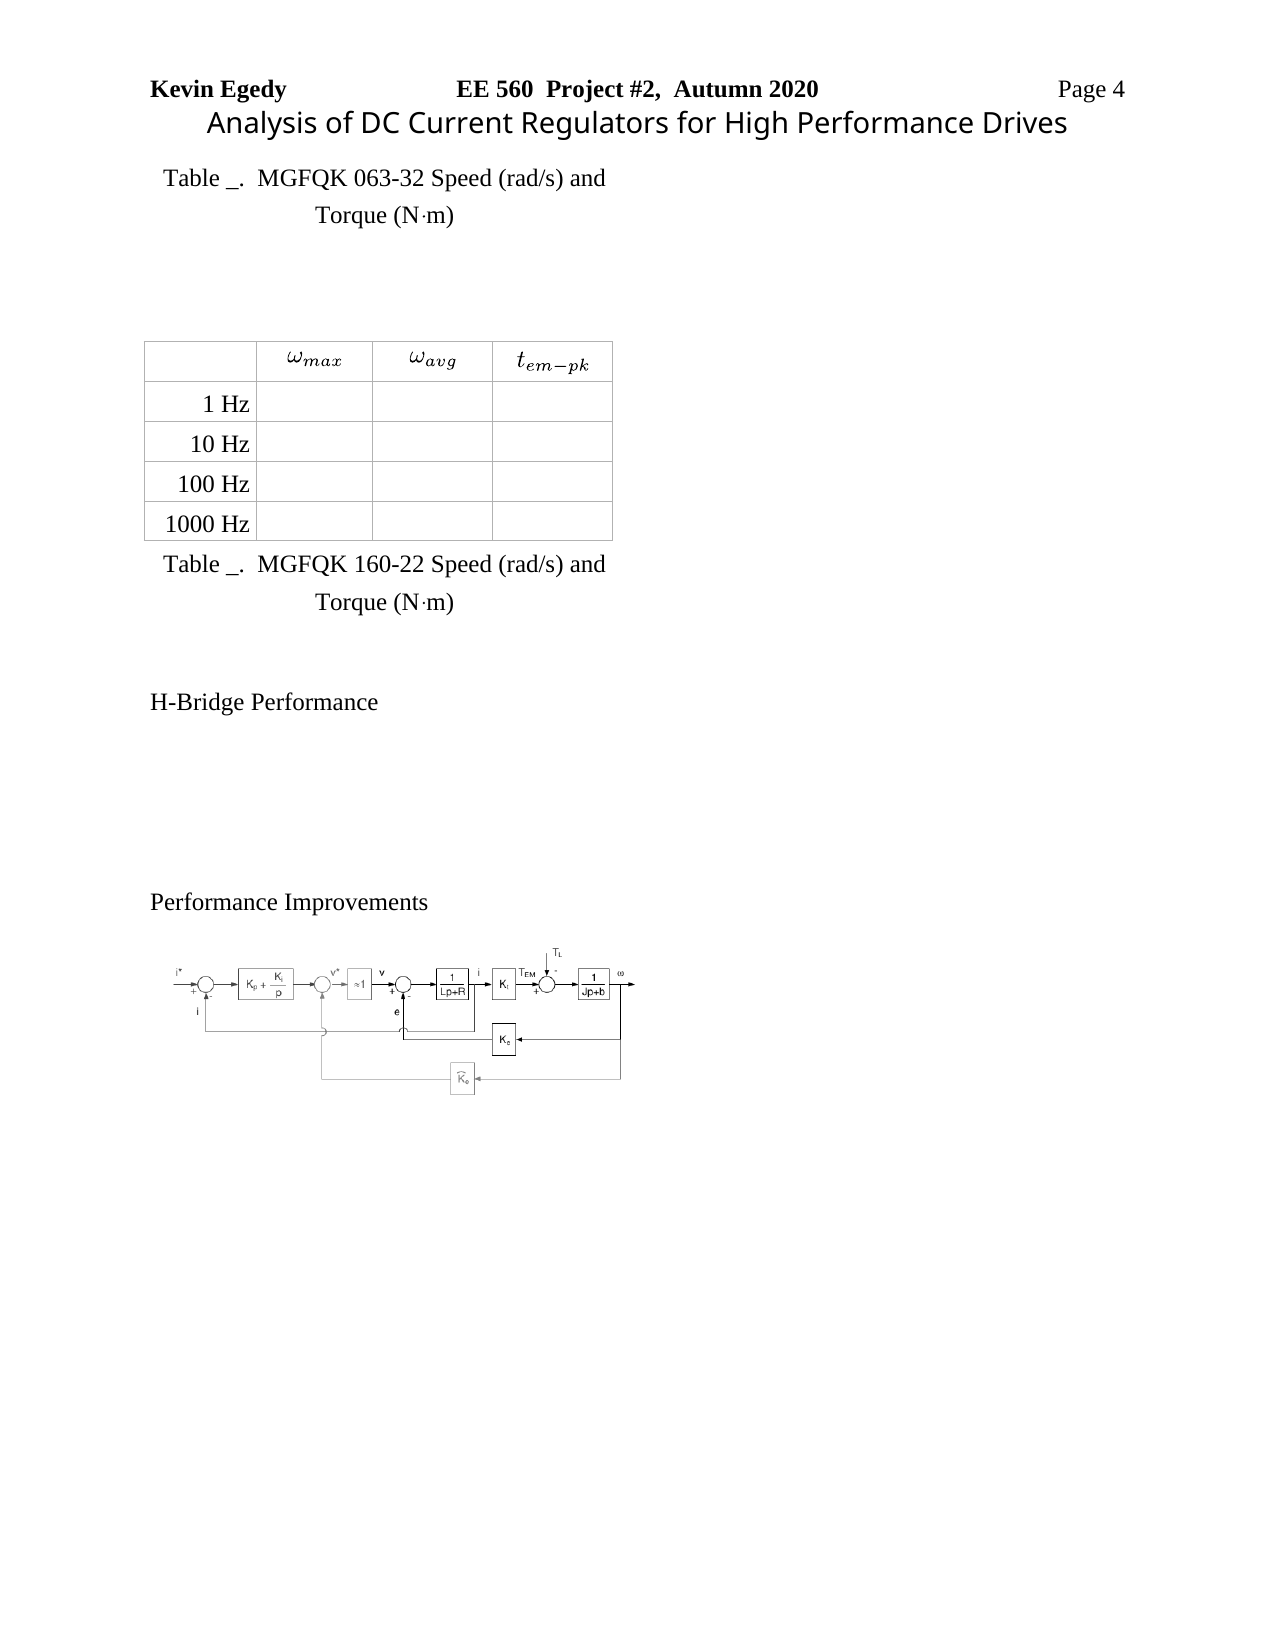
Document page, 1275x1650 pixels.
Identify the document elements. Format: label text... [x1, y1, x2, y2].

table_header [257, 342, 372, 381]
table_header [373, 342, 492, 381]
table_cell [493, 502, 612, 540]
table_cell [257, 382, 372, 421]
table_cell 1000 Hz [145, 502, 256, 540]
text Table _. MGFQK 063-32 Speed (rad/s) and Torque (Nm) [150, 154, 619, 229]
table_cell [257, 422, 372, 461]
table_cell [373, 502, 492, 540]
table_header [493, 342, 612, 381]
table_cell [257, 462, 372, 501]
text Table _. MGFQK 160-22 Speed (rad/s) and Torque (Nm) [150, 541, 619, 616]
table_cell 100 Hz [145, 462, 256, 501]
table_cell [373, 422, 492, 461]
text H-Bridge Performance [150, 678, 619, 716]
text Performance Improvements [150, 878, 619, 916]
table_cell [493, 462, 612, 501]
table_cell [493, 422, 612, 461]
picture [171, 937, 641, 1097]
table_cell [493, 382, 612, 421]
table_cell [373, 382, 492, 421]
table_cell [257, 502, 372, 540]
table_header [145, 342, 256, 381]
table_cell 1 Hz [145, 382, 256, 421]
table_cell 10 Hz [145, 422, 256, 461]
table_cell [373, 462, 492, 501]
